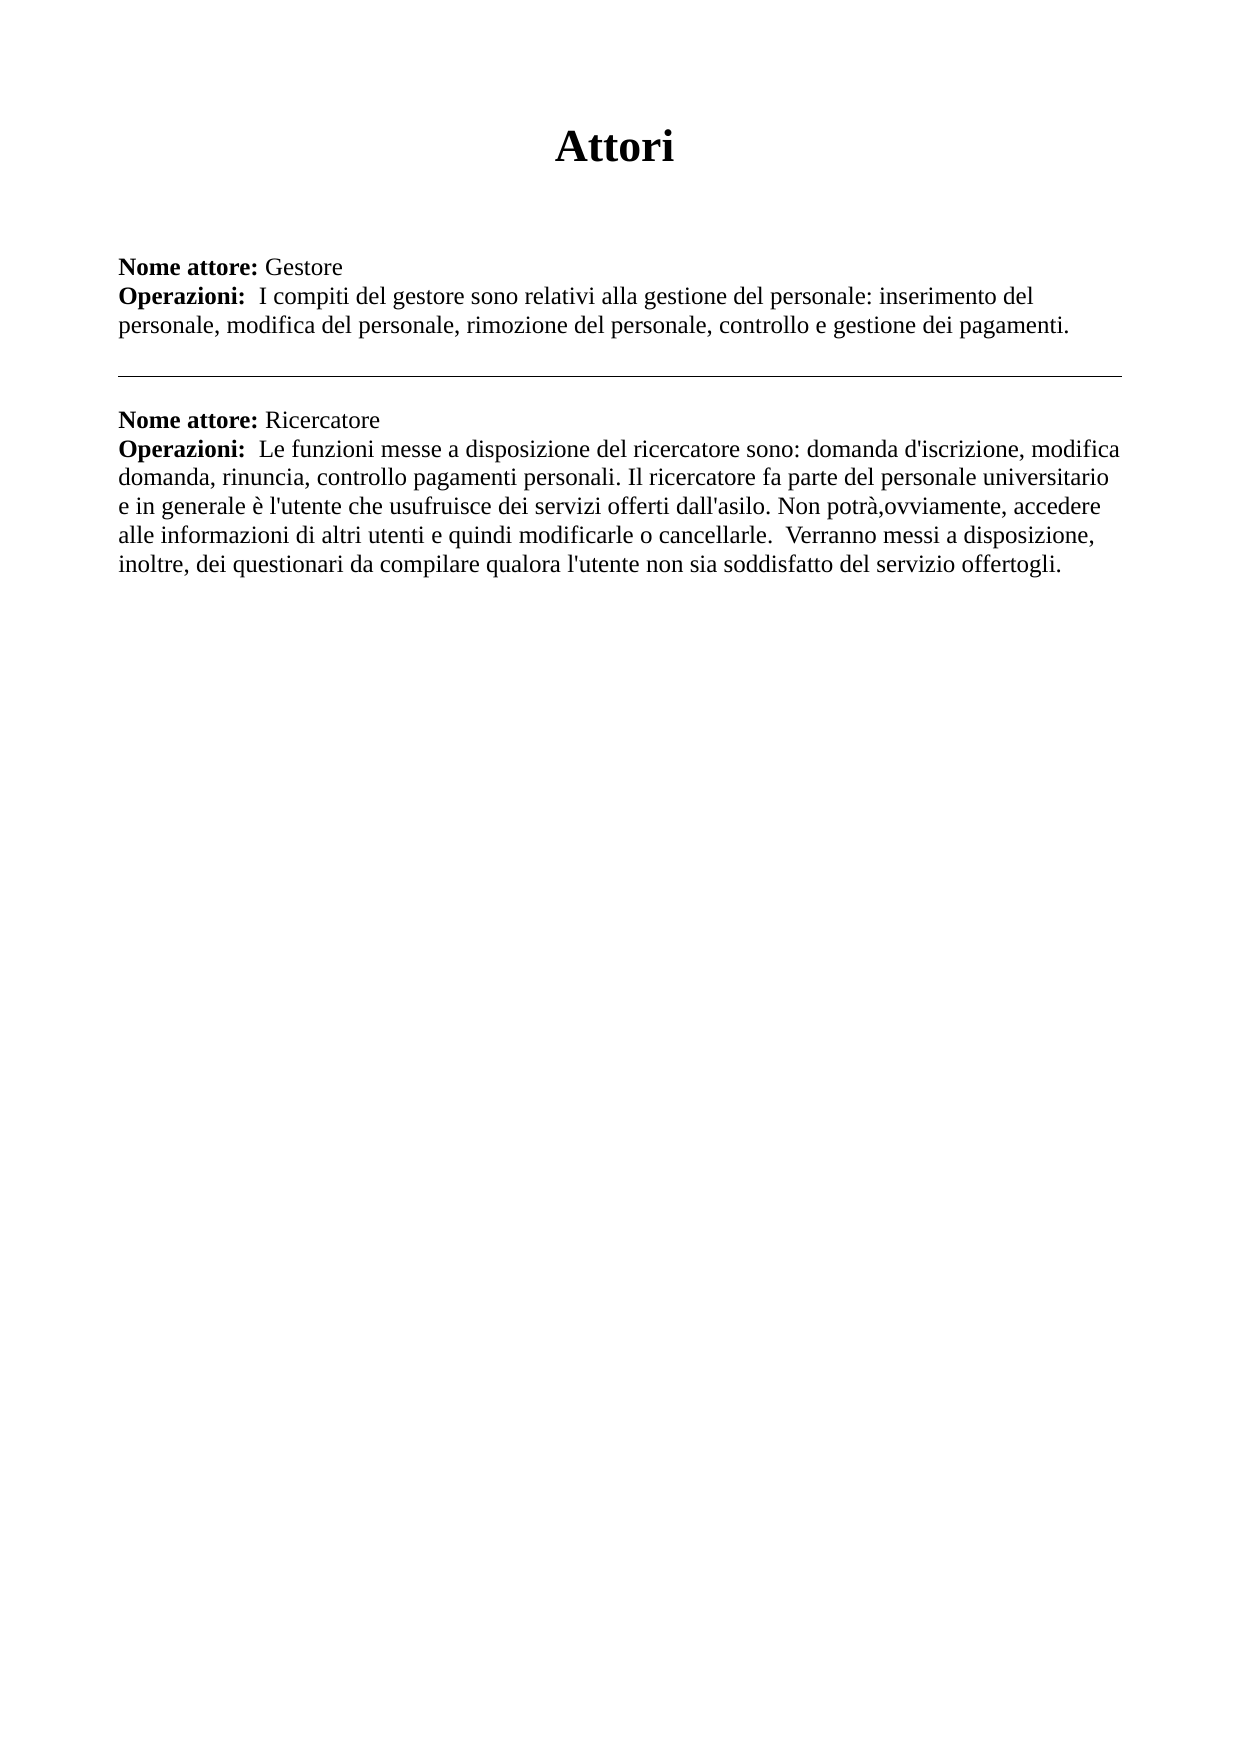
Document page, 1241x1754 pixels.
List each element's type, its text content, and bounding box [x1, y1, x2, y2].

text Nome attore: Ricercatore [118, 405, 1122, 434]
text Nome attore: Gestore [118, 252, 1122, 281]
text Operazioni: Le funzioni messe a disposizione del ricercatore sono: domanda d'iscrizione, modifica domanda, rinuncia, controllo pagamenti personali. Il ricercatore fa parte del personale universitario e in generale è l'utente che usufruisce dei servizi offerti dall'asilo. Non potrà,ovviamente, accedere alle informazioni di altri utenti e quindi modificarle o cancellarle. Verranno messi a disposizione, inoltre, dei questionari da compilare qualora l'utente non sia soddisfatto del servizio offertogli. [118, 434, 1122, 577]
text Attori [118, 118, 1122, 171]
text Operazioni: I compiti del gestore sono relativi alla gestione del personale: inserimento del personale, modifica del personale, rimozione del personale, controllo e gestione dei pagamenti. [118, 281, 1122, 338]
